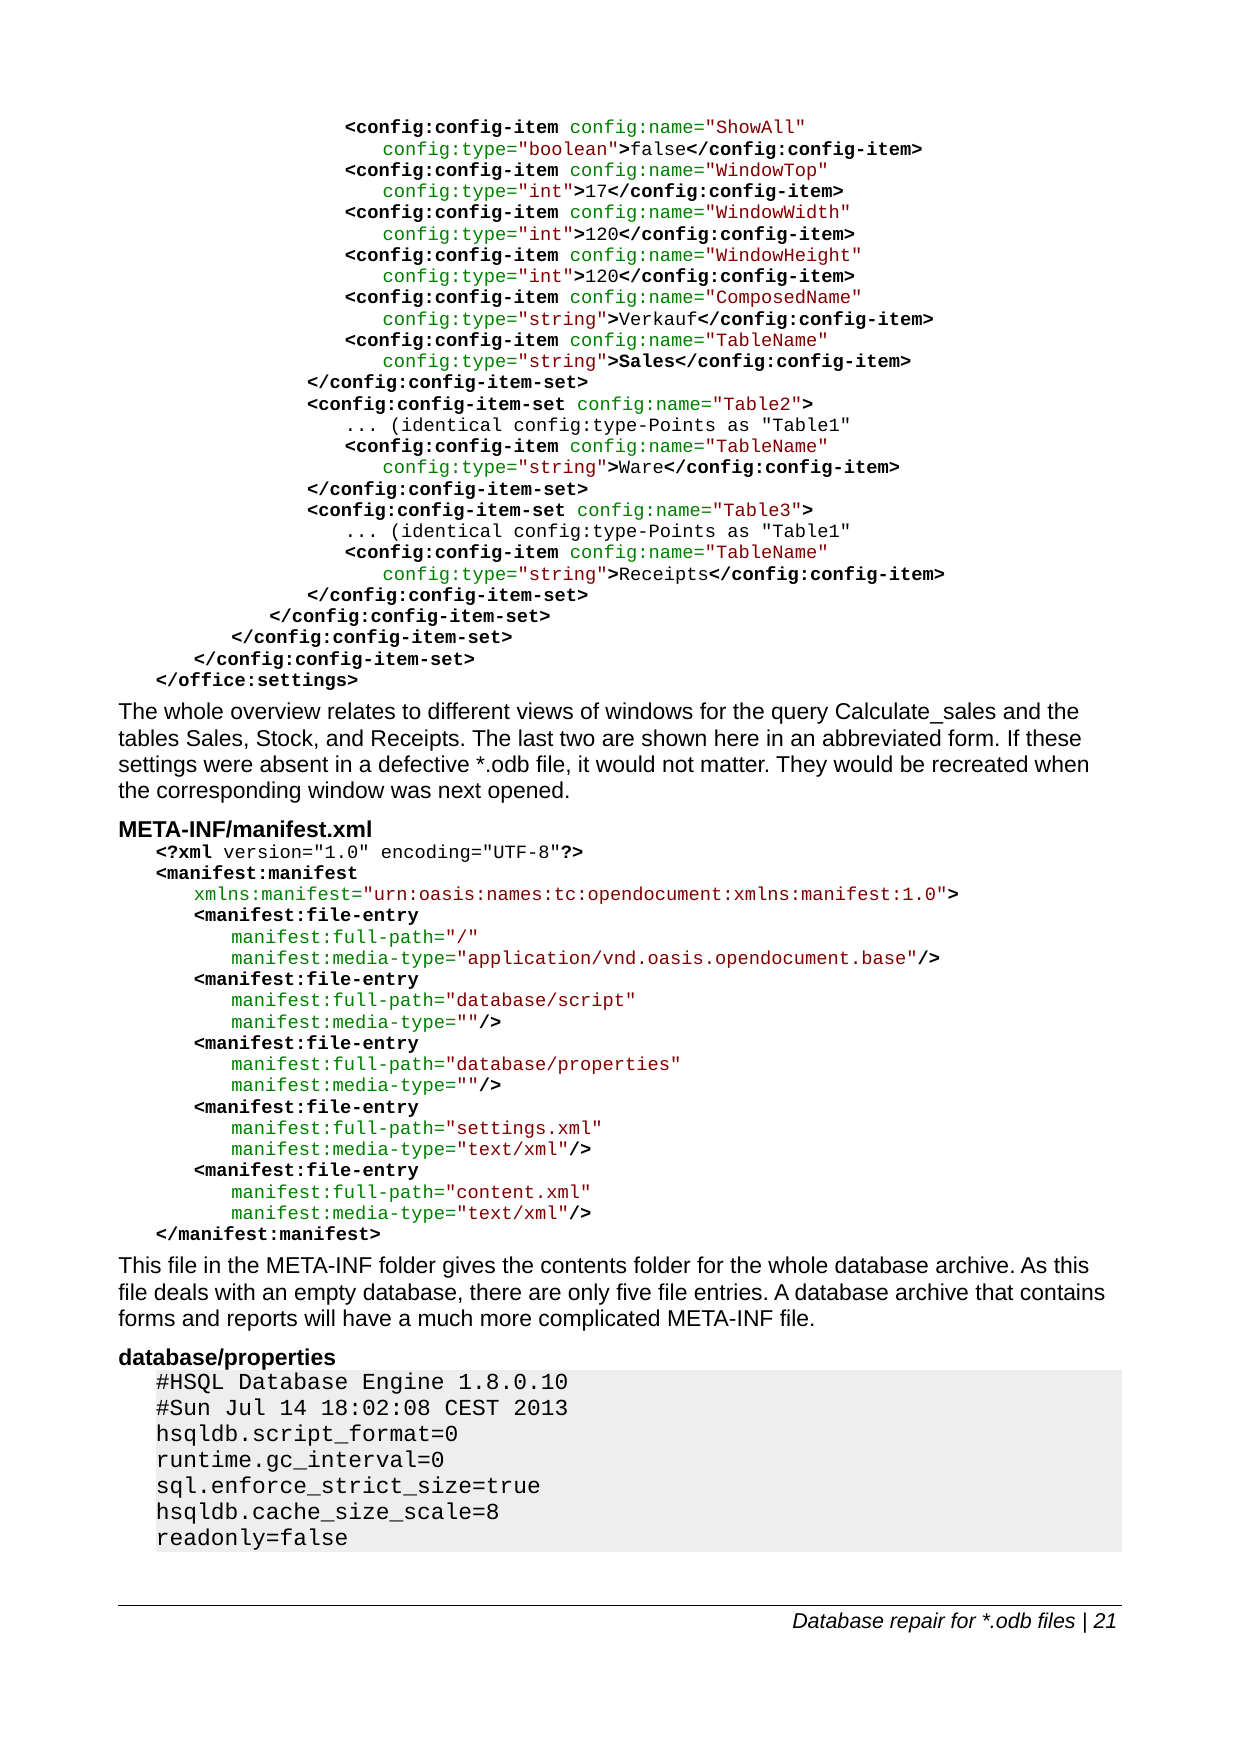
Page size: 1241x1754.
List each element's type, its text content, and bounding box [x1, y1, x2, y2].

text hsqldb.script_format=0 [156, 1422, 1122, 1448]
text #Sun Jul 14 18:02:08 CEST 2013 [156, 1396, 1122, 1422]
text hsqldb.cache_size_scale=8 [156, 1500, 1122, 1526]
text database/properties [118, 1344, 1122, 1370]
text <?xml version="1.0" encoding="UTF-8"?> <manifest:manifest xmlns:manifest="urn:oasis:names:tc:opendocument:xmlns:manifest:1.0"> <manifest:file-entry manifest:full-path="/" manifest:media-type="application/vnd.oasis.opendocument.base"/> <manifest:file-entry manifest:full-path="database/script" manifest:media-type=""/> <manifest:file-entry manifest:full-path="database/properties" manifest:media-type=""/> <manifest:file-entry manifest:full-path="settings.xml" manifest:media-type="text/xml"/> <manifest:file-entry manifest:full-path="content.xml" manifest:media-type="text/xml"/> </manifest:manifest> [156, 842, 1122, 1246]
text This file in the META-INF folder gives the contents folder for the whole database archive. As this file deals with an empty database, there are only five file entries. A database archive that contains forms and reports will have a much more complicated META-INF file. [118, 1252, 1122, 1331]
text runtime.gc_interval=0 [156, 1448, 1122, 1474]
text <config:config-item config:name="ShowAll" config:type="boolean">false</config:config-item> <config:config-item config:name="WindowTop" config:type="int">17</config:config-item> <config:config-item config:name="WindowWidth" config:type="int">120</config:config-item> <config:config-item config:name="WindowHeight" config:type="int">120</config:config-item> <config:config-item config:name="ComposedName" config:type="string">Verkauf</config:config-item> <config:config-item config:name="TableName" config:type="string">Sales</config:config-item> </config:config-item-set> <config:config-item-set config:name="Table2"> ... (identical config:type-Points as "Table1" <config:config-item config:name="TableName" config:type="string">Ware</config:config-item> </config:config-item-set> <config:config-item-set config:name="Table3"> ... (identical config:type-Points as "Table1" <config:config-item config:name="TableName" config:type="string">Receipts</config:config-item> </config:config-item-set> </config:config-item-set> </config:config-item-set> </config:config-item-set> </office:settings> [156, 118, 1122, 692]
text sql.enforce_strict_size=true [156, 1474, 1122, 1500]
text META-INF/manifest.xml [118, 816, 1122, 842]
text readonly=false [156, 1526, 1122, 1552]
text The whole overview relates to different views of windows for the query Calculate_sales and the tables Sales, Stock, and Receipts. The last two are shown here in an abbreviated form. If these settings were absent in a defective *.odb file, it would not matter. They would be recreated when the corresponding window was next opened. [118, 698, 1122, 803]
text #HSQL Database Engine 1.8.0.10 [156, 1370, 1122, 1396]
